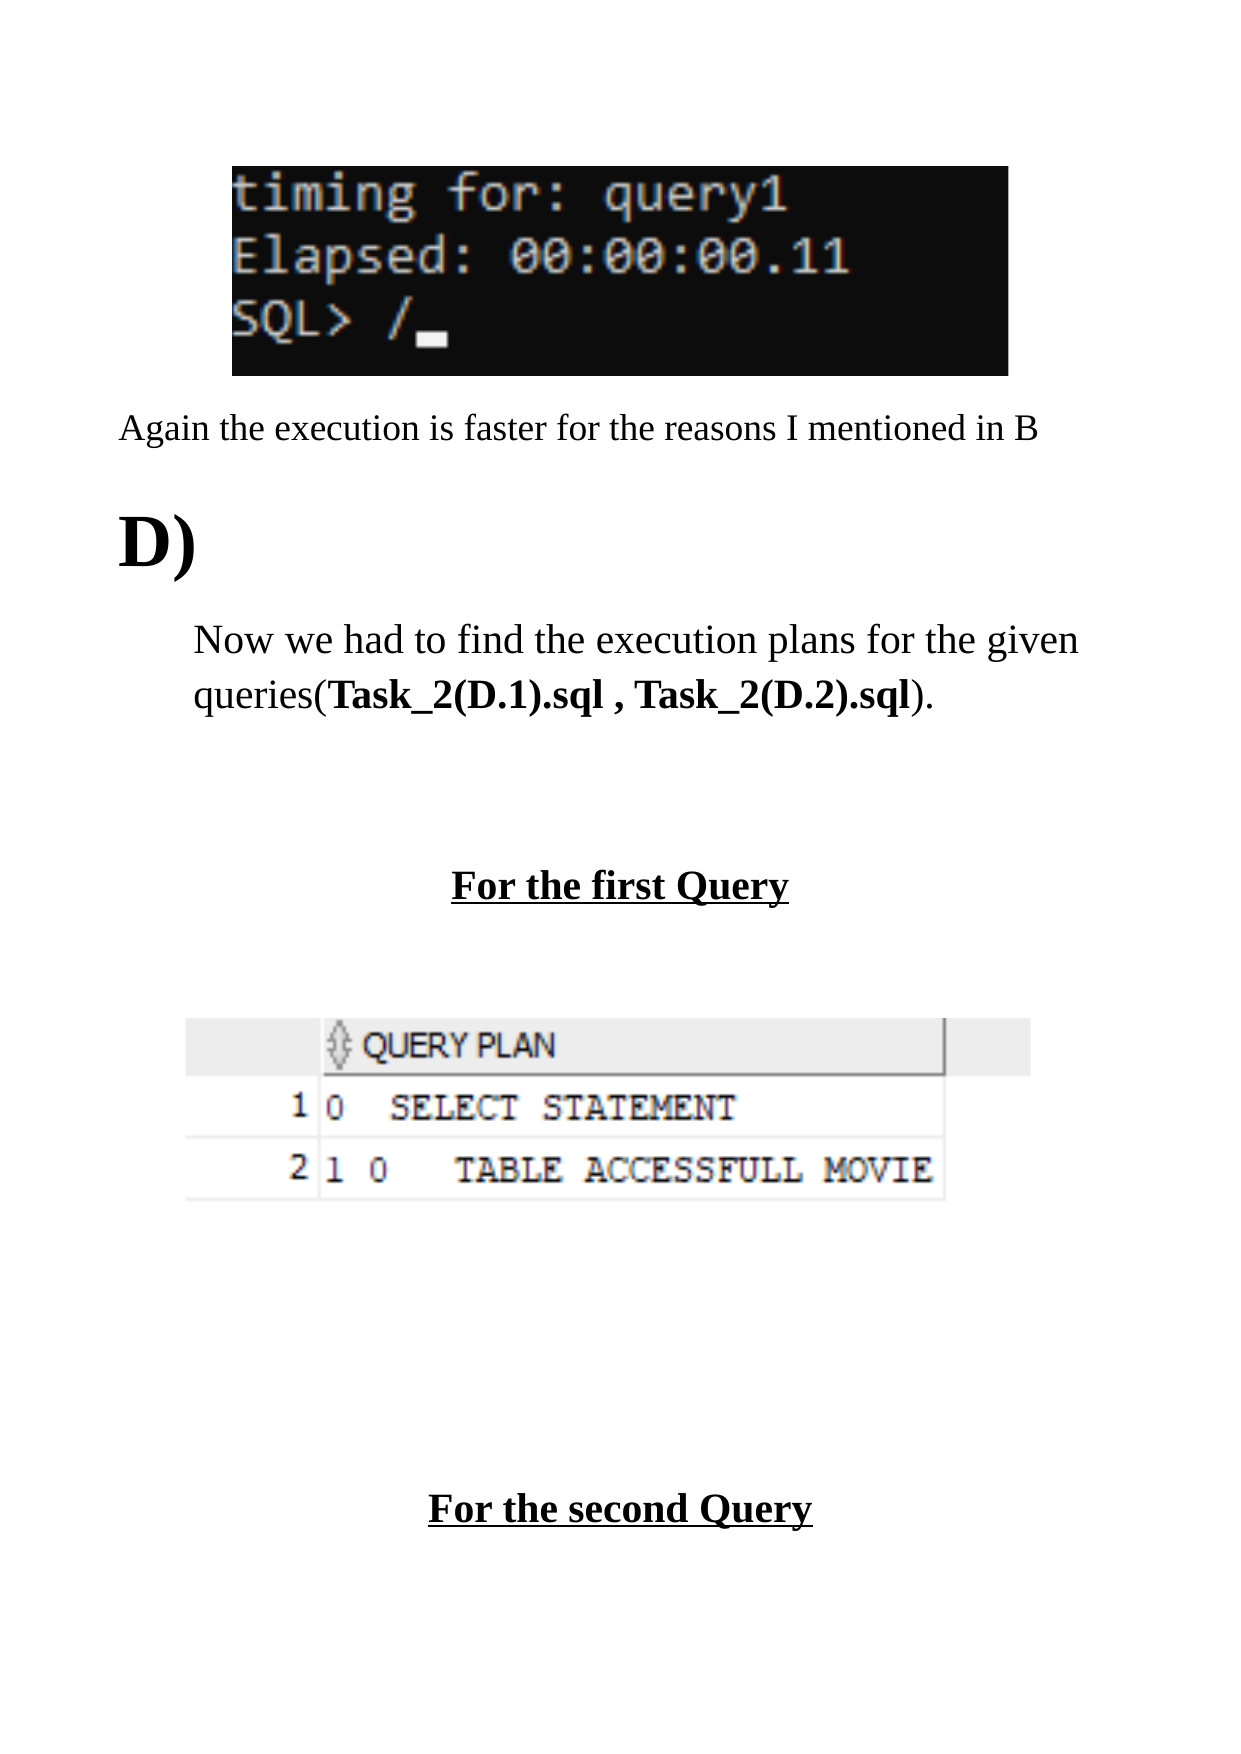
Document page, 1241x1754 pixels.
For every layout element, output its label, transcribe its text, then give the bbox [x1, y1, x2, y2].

picture [185, 1018, 1031, 1230]
text For the first Query [118, 861, 1122, 909]
text D) [118, 497, 1122, 583]
text For the second Query [118, 1484, 1122, 1532]
text Again the execution is faster for the reasons I mentioned in B [118, 406, 1122, 449]
picture [232, 166, 1009, 376]
text Now we had to find the execution plans for the given queries(Task_2(D.1).sql , Task_2(D.2).sql). [118, 583, 1122, 717]
